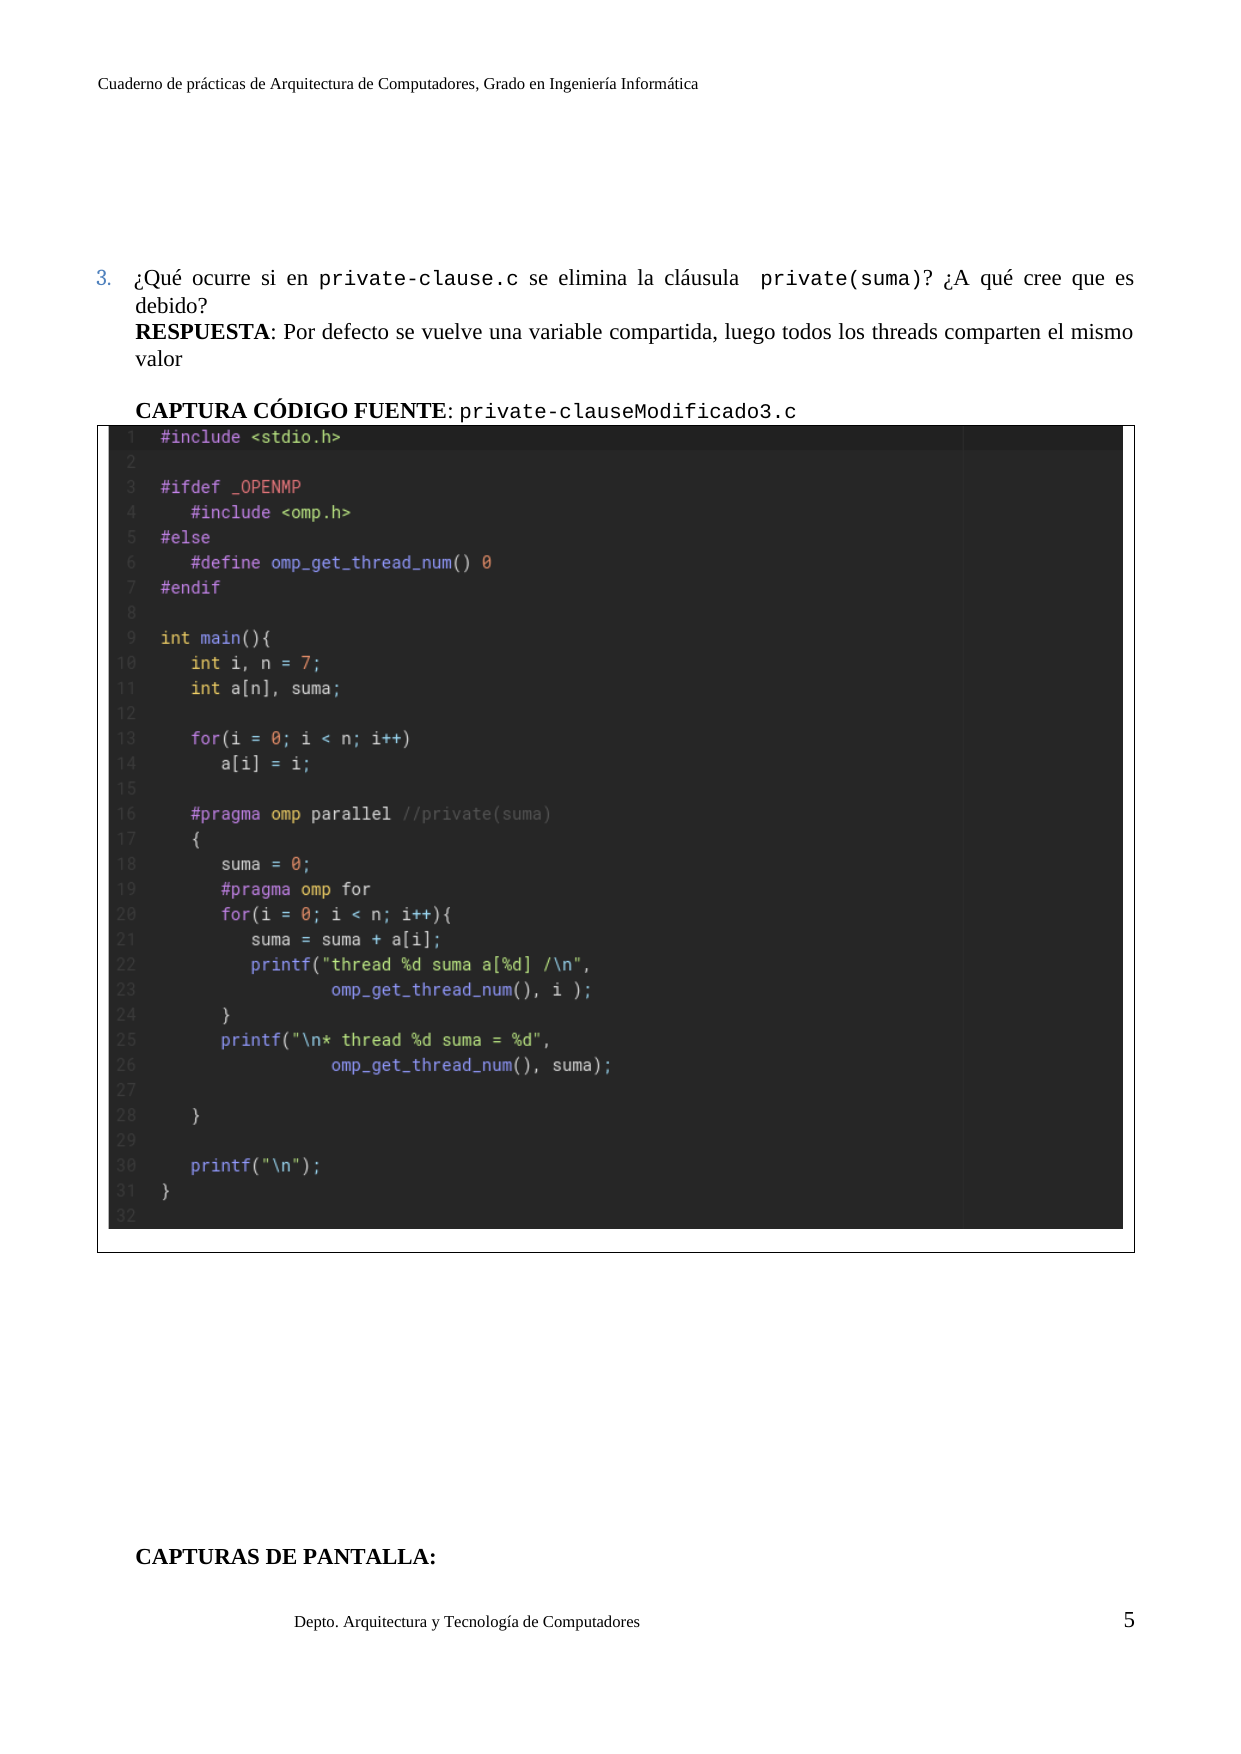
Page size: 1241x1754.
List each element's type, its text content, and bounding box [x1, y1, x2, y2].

table_header [98, 426, 1134, 1252]
text CAPTURAS DE PANTALLA: [135, 1543, 1135, 1569]
text RESPUESTA: Por defecto se vuelve una variable compartida, luego todos los threads comparten el mismo valor [135, 318, 1135, 371]
list ¿Qué ocurre si en private-clause.c se elimina la cláusula private(suma)? ¿A qué cree que es debido? [96, 264, 1135, 318]
picture [108, 426, 1123, 1229]
text CAPTURA CÓDIGO FUENTE: private-clauseModificado3.c [135, 397, 1135, 425]
